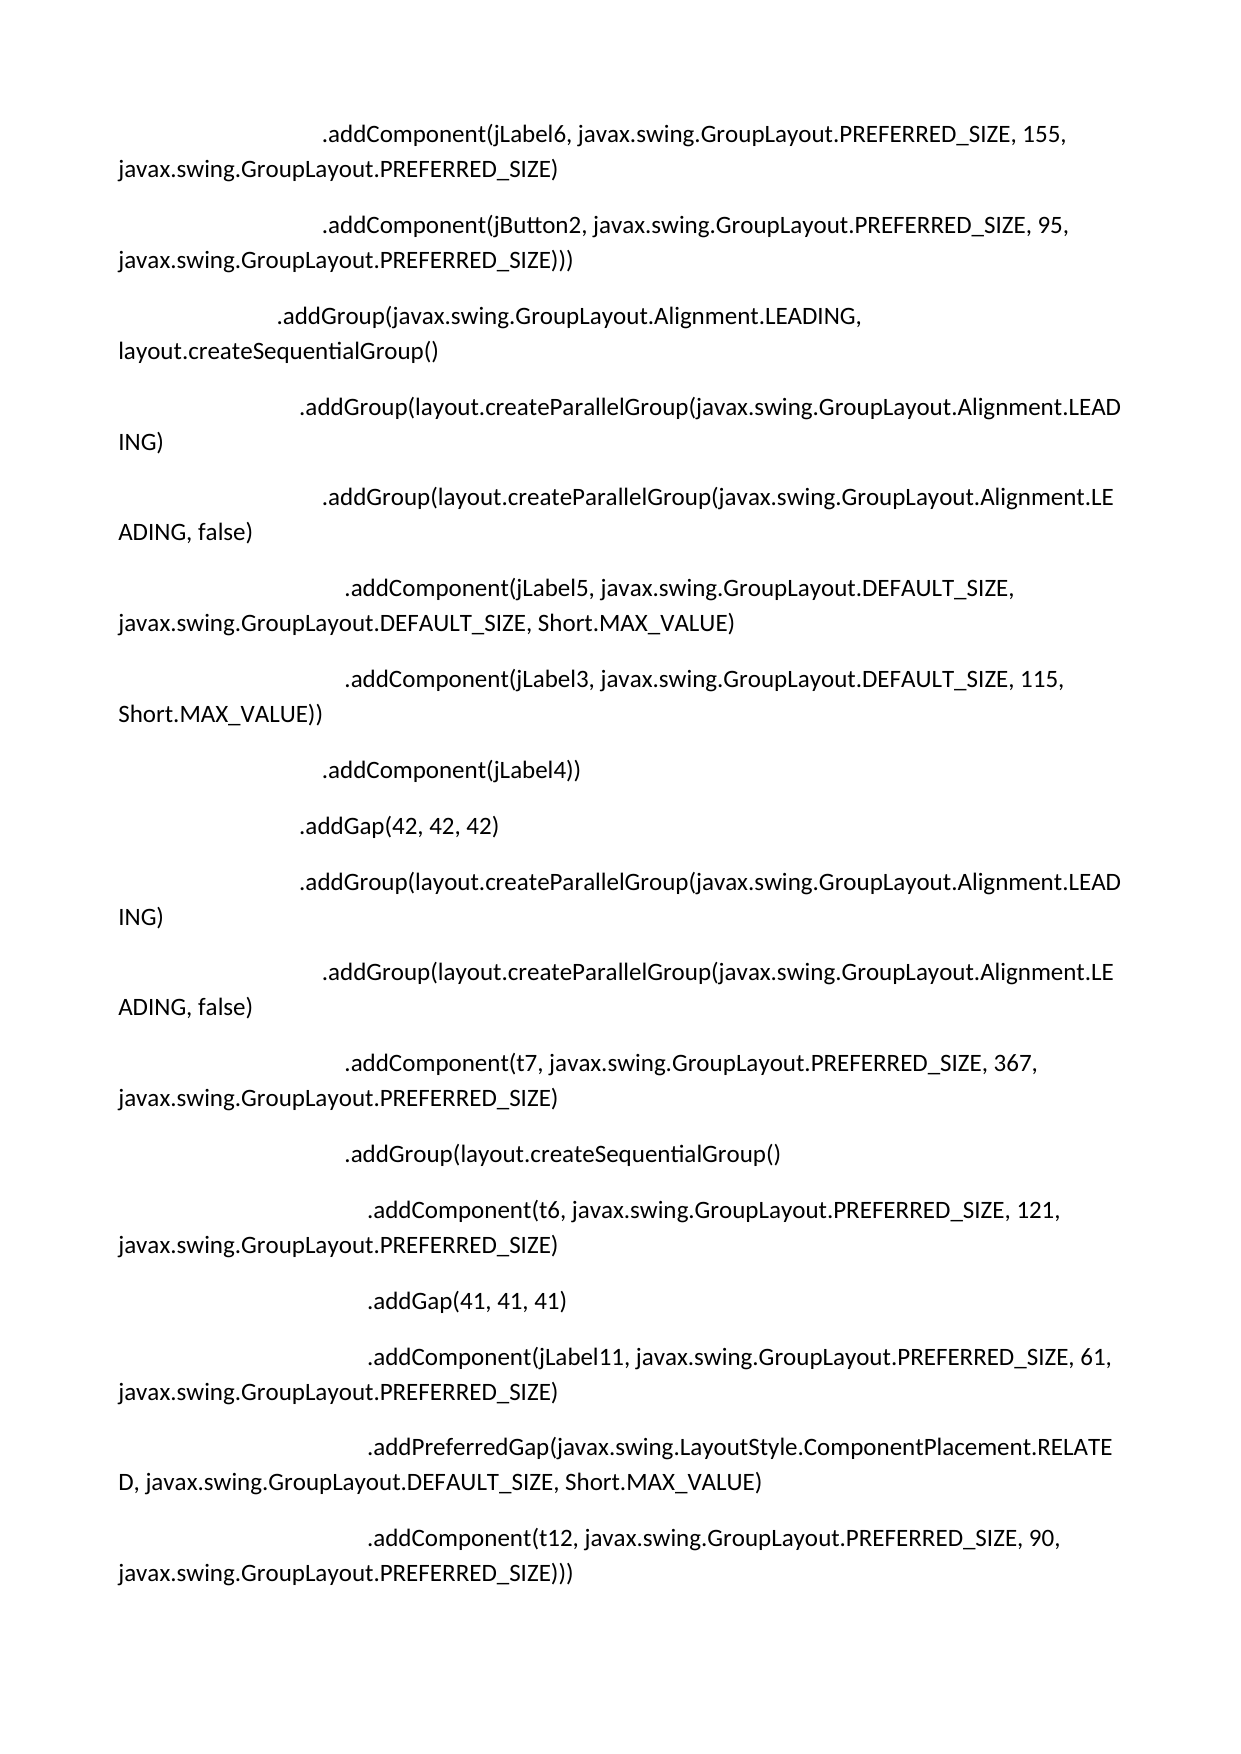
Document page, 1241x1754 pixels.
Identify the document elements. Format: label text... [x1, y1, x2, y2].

text .addGroup(layout.createParallelGroup(javax.swing.GroupLayout.Alignment.LEADING, false) [118, 481, 1122, 547]
text .addPreferredGap(javax.swing.LayoutStyle.ComponentPlacement.RELATED, javax.swing.GroupLayout.DEFAULT_SIZE, Short.MAX_VALUE) [118, 1431, 1122, 1497]
text .addGap(42, 42, 42) [118, 810, 1122, 840]
text .addComponent(t6, javax.swing.GroupLayout.PREFERRED_SIZE, 121, javax.swing.GroupLayout.PREFERRED_SIZE) [118, 1194, 1122, 1259]
text .addGroup(layout.createSequentialGroup() [118, 1138, 1122, 1169]
text .addComponent(jLabel5, javax.swing.GroupLayout.DEFAULT_SIZE, javax.swing.GroupLayout.DEFAULT_SIZE, Short.MAX_VALUE) [118, 572, 1122, 638]
text .addGroup(javax.swing.GroupLayout.Alignment.LEADING, layout.createSequentialGroup() [118, 300, 1122, 365]
text .addGap(41, 41, 41) [118, 1285, 1122, 1315]
text .addComponent(jLabel11, javax.swing.GroupLayout.PREFERRED_SIZE, 61, javax.swing.GroupLayout.PREFERRED_SIZE) [118, 1341, 1122, 1406]
text .addComponent(t12, javax.swing.GroupLayout.PREFERRED_SIZE, 90, javax.swing.GroupLayout.PREFERRED_SIZE))) [118, 1522, 1122, 1588]
text .addComponent(jLabel3, javax.swing.GroupLayout.DEFAULT_SIZE, 115, Short.MAX_VALUE)) [118, 663, 1122, 729]
text .addComponent(jLabel6, javax.swing.GroupLayout.PREFERRED_SIZE, 155, javax.swing.GroupLayout.PREFERRED_SIZE) [118, 118, 1122, 184]
text .addComponent(jLabel4)) [118, 754, 1122, 784]
text .addGroup(layout.createParallelGroup(javax.swing.GroupLayout.Alignment.LEADING) [118, 391, 1122, 456]
text .addGroup(layout.createParallelGroup(javax.swing.GroupLayout.Alignment.LEADING, false) [118, 956, 1122, 1022]
text .addComponent(jButton2, javax.swing.GroupLayout.PREFERRED_SIZE, 95, javax.swing.GroupLayout.PREFERRED_SIZE))) [118, 209, 1122, 274]
text .addGroup(layout.createParallelGroup(javax.swing.GroupLayout.Alignment.LEADING) [118, 866, 1122, 931]
text .addComponent(t7, javax.swing.GroupLayout.PREFERRED_SIZE, 367, javax.swing.GroupLayout.PREFERRED_SIZE) [118, 1047, 1122, 1113]
